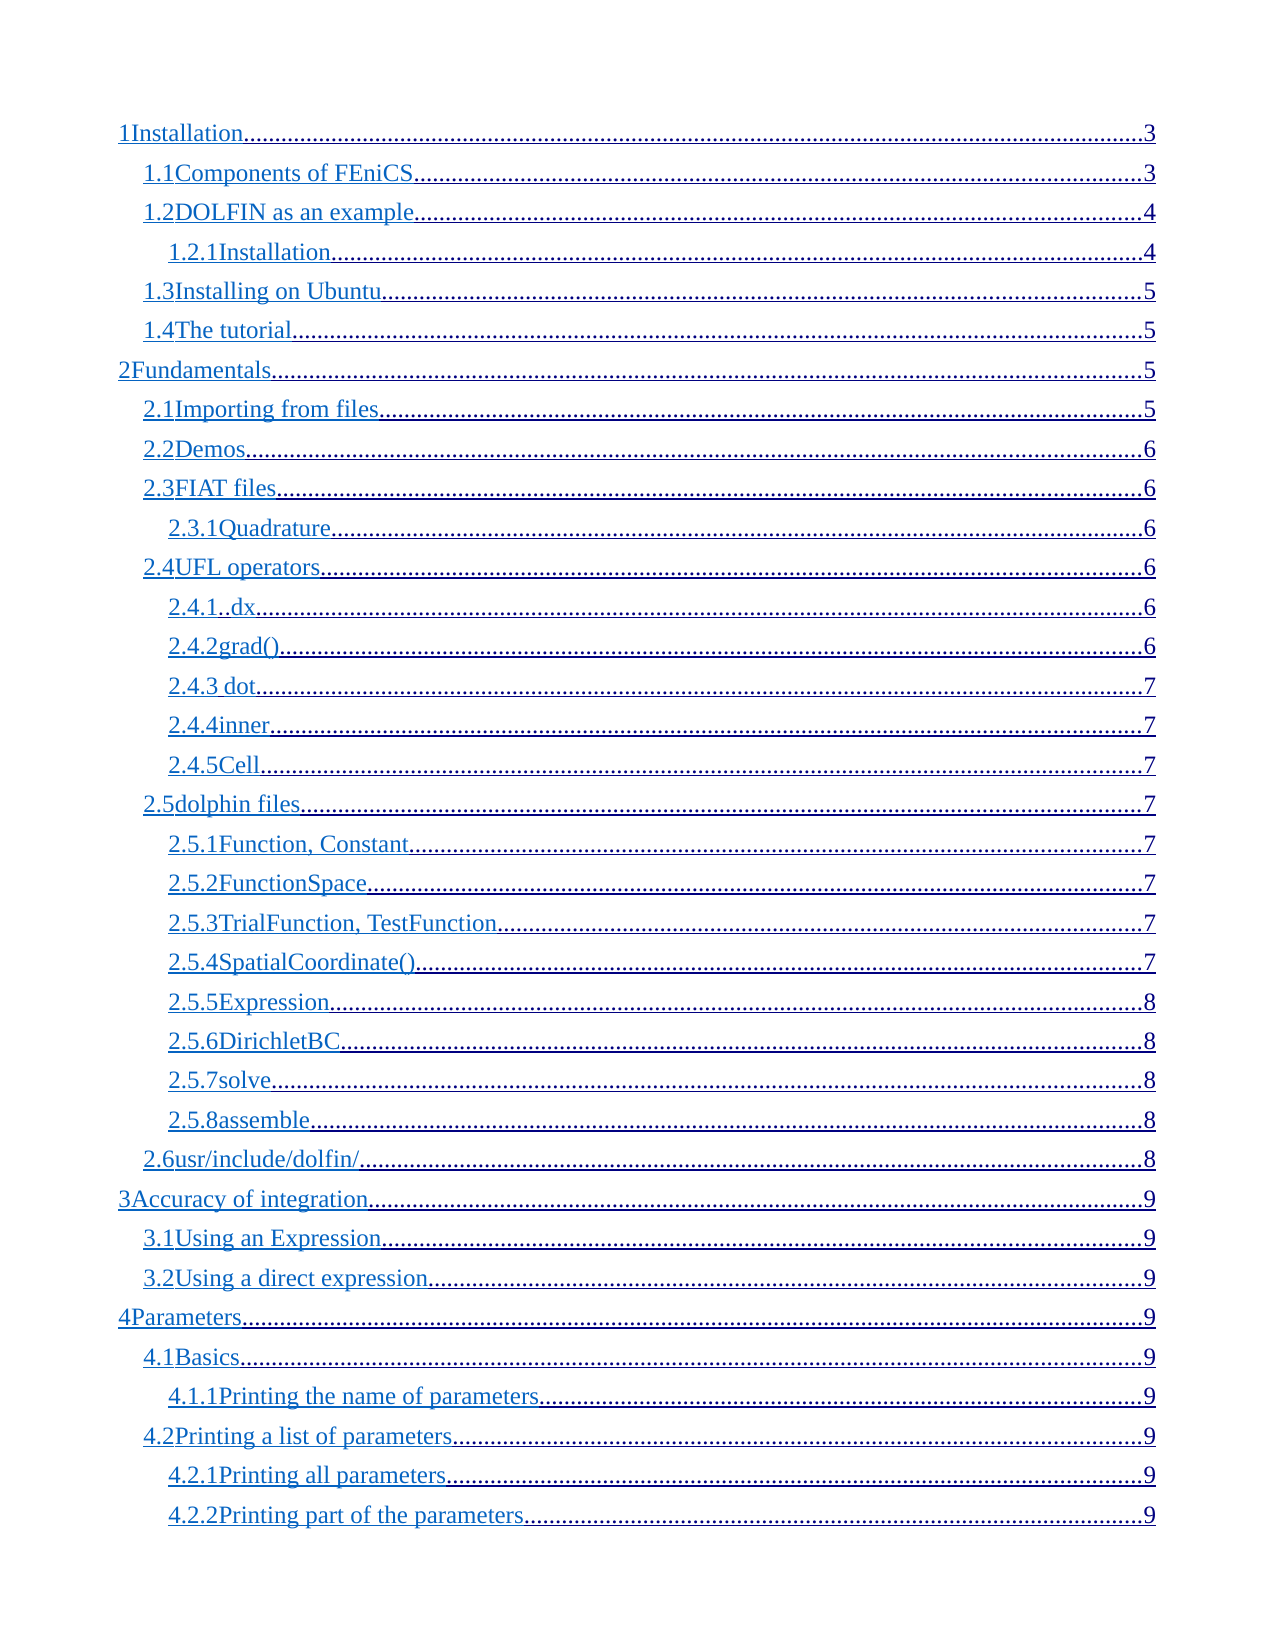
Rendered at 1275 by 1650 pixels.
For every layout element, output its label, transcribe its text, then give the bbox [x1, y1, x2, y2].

text 2.4.4 inner 7 [168, 710, 1157, 739]
text 4 Parameters 9 [118, 1302, 1157, 1332]
text 1.4 The tutorial 5 [143, 316, 1157, 344]
text 2.4.2 grad() 6 [168, 631, 1157, 660]
text 2.5.4 SpatialCoordinate() 7 [168, 947, 1157, 976]
text 4.1.1 Printing the name of parameters 9 [168, 1381, 1157, 1411]
text 2.6 usr/include/dolfin/ 8 [143, 1144, 1157, 1174]
text 3 Accuracy of integration 9 [118, 1184, 1157, 1213]
text 1.2.1 Installation 4 [168, 237, 1157, 266]
text 3.2 Using a direct expression 9 [143, 1263, 1157, 1292]
text 1.3 Installing on Ubuntu 5 [143, 276, 1157, 305]
text 2.4.3 dot 7 [168, 671, 1157, 700]
text 2 Fundamentals 5 [118, 355, 1157, 384]
text 1.2 DOLFIN as an example 4 [143, 197, 1157, 226]
text 2.3 FIAT files 6 [143, 473, 1157, 502]
text 1.1 Components of FEniCS 3 [143, 158, 1157, 187]
text 4.2 Printing a list of parameters 9 [143, 1421, 1157, 1450]
text 2.5.2 FunctionSpace 7 [168, 868, 1157, 897]
text 2.2 Demos 6 [143, 434, 1157, 463]
text 2.5.8 assemble 8 [168, 1105, 1157, 1134]
text 3.1 Using an Expression 9 [143, 1223, 1157, 1253]
text 2.5.1 Function, Constant 7 [168, 829, 1157, 858]
text 2.1 Importing from files 5 [143, 394, 1157, 423]
text 4.1 Basics 9 [143, 1342, 1157, 1371]
text 2.5.7 solve 8 [168, 1066, 1157, 1095]
text 4.2.1 Printing all parameters 9 [168, 1460, 1157, 1489]
text 4.2.2 Printing part of the parameters 9 [168, 1500, 1157, 1529]
text 2.4.1 dx 6 [168, 592, 1157, 621]
text 1 Installation 3 [118, 118, 1157, 147]
text 2.5.3 TrialFunction, TestFunction 7 [168, 908, 1157, 937]
text 2.3.1 Quadrature 6 [168, 513, 1157, 542]
text 2.4.5 Cell 7 [168, 750, 1157, 779]
text 2.4 UFL operators 6 [143, 552, 1157, 581]
text 2.5.6 DirichletBC 8 [168, 1026, 1157, 1055]
text 2.5.5 Expression 8 [168, 987, 1157, 1016]
text 2.5 dolphin files 7 [143, 789, 1157, 818]
